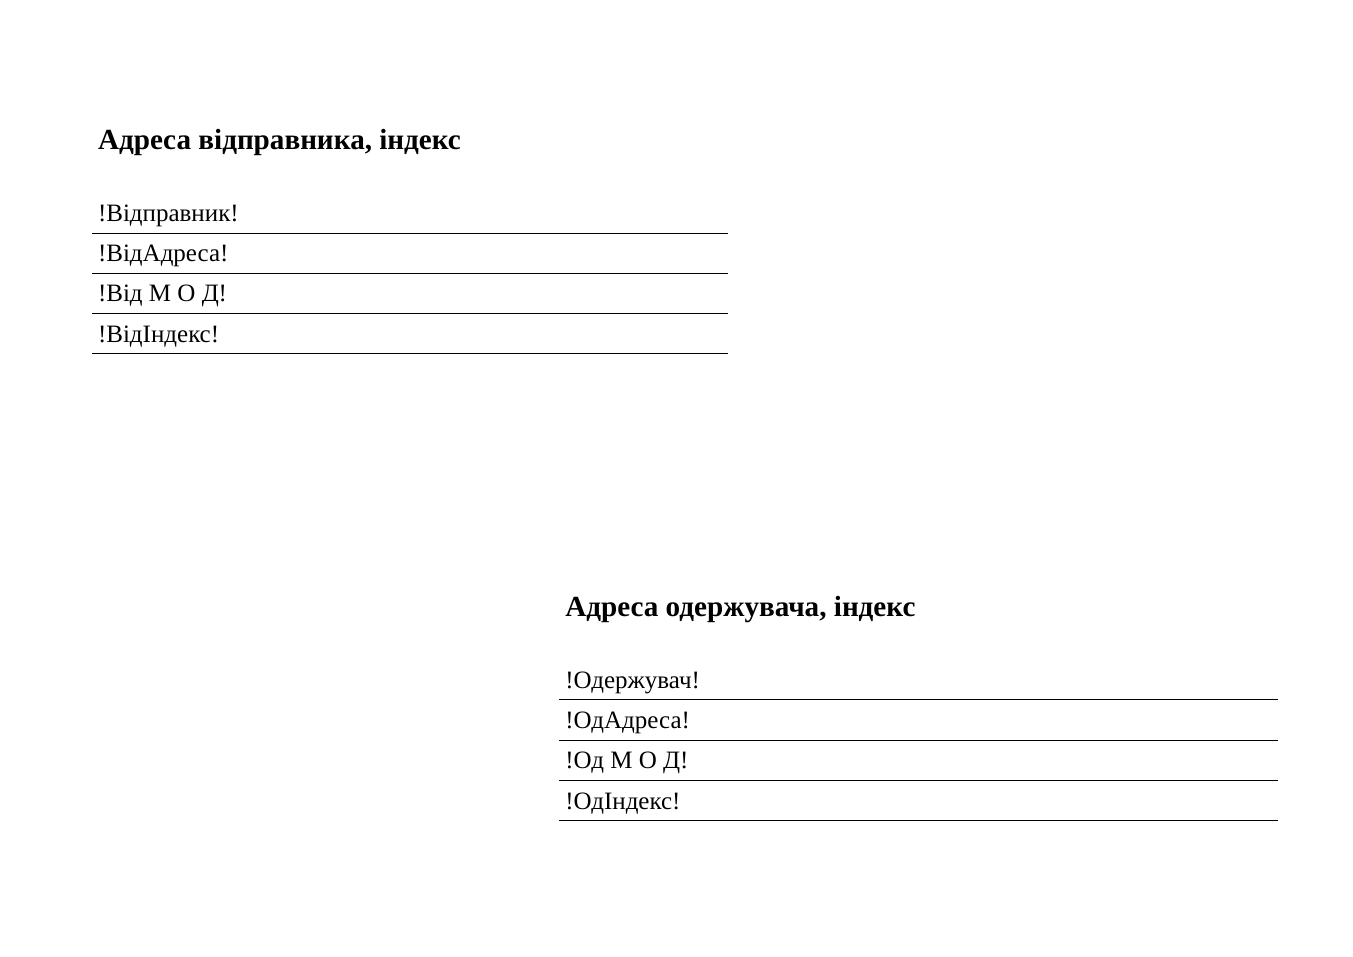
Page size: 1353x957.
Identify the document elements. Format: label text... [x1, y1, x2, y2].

table_cell [92, 162, 728, 192]
table_cell !ВідАдреса! [92, 234, 728, 273]
table_cell !Одержувач! [559, 659, 1278, 699]
table_cell !Од М О Д! [559, 741, 1278, 780]
table_cell !ВідІндекс! [92, 314, 728, 353]
table_cell !Відправник! [92, 192, 728, 232]
table_cell !ОдІндекс! [559, 781, 1278, 820]
table_cell !Від М О Д! [92, 274, 728, 313]
table_cell !ОдАдреса! [559, 700, 1278, 739]
table_header Адреса одержувача, індекс [559, 584, 1278, 628]
table_header Адреса відправника, індекс [92, 117, 728, 162]
table_cell [559, 629, 1278, 659]
